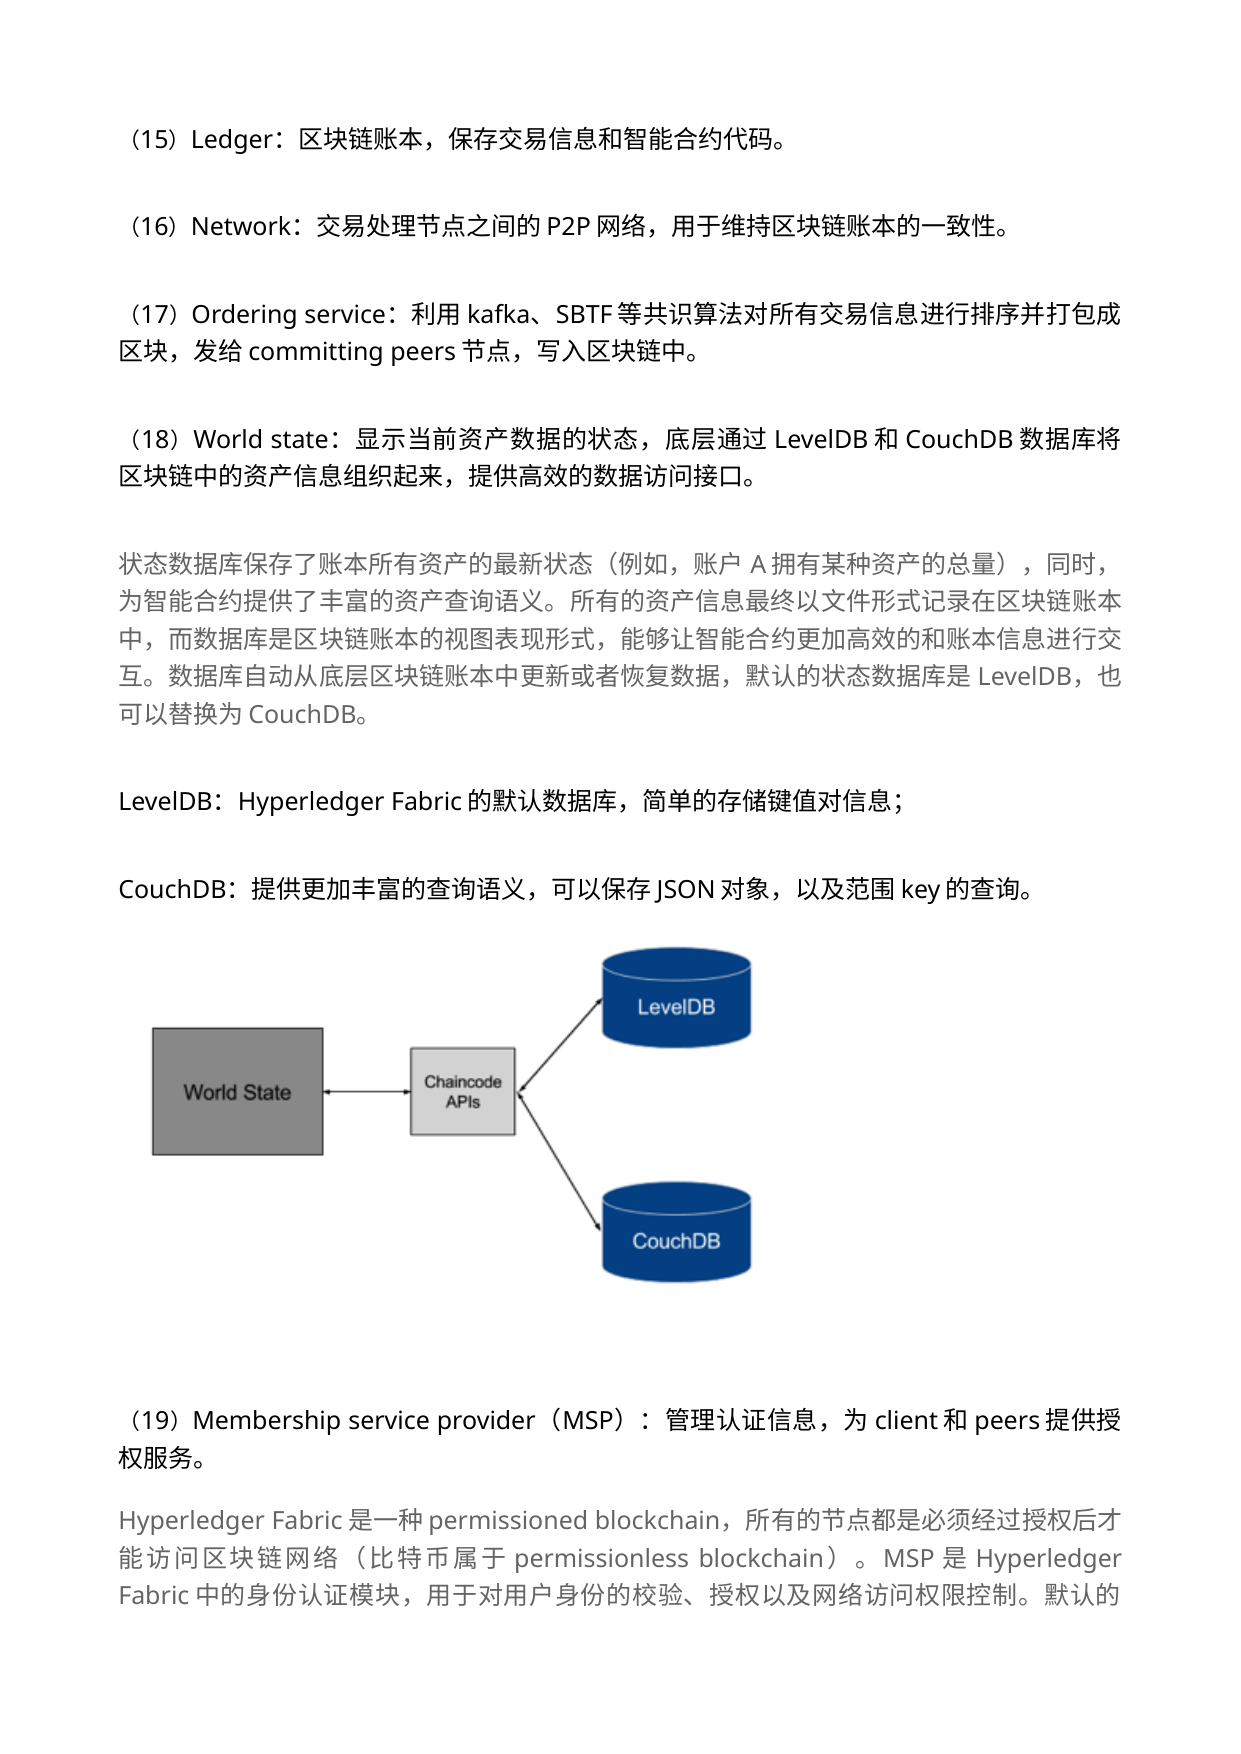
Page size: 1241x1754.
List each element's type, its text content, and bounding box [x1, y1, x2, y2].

text （15）Ledger：区块链账本，保存交易信息和智能合约代码。 [118, 118, 1122, 156]
text （19）Membership service provider（MSP）：管理认证信息，为client和peers提供授权服务。 [118, 1399, 1122, 1474]
text （16）Network：交易处理节点之间的P2P网络，用于维持区块链账本的一致性。 [118, 206, 1122, 243]
text 状态数据库保存了账本所有资产的最新状态（例如，账户A拥有某种资产的总量），同时，为智能合约提供了丰富的资产查询语义。所有的资产信息最终以文件形式记录在区块链账本中，而数据库是区块链账本的视图表现形式，能够让智能合约更加高效的和账本信息进行交互。数据库自动从底层区块链账本中更新或者恢复数据，默认的状态数据库是LevelDB，也可以替换为CouchDB。 [118, 543, 1122, 731]
text Hyperledger Fabric是一种permissioned blockchain，所有的节点都是必须经过授权后才能访问区块链网络（比特币属于permissionless blockchain）。MSP是Hyperledger Fabric中的身份认证模块，用于对用户身份的校验、授权以及网络访问权限控制。默认的 [118, 1499, 1122, 1612]
text （17）Ordering service：利用kafka、SBTF等共识算法对所有交易信息进行排序并打包成区块，发给committing peers节点，写入区块链中。 [118, 293, 1122, 368]
text LevelDB：Hyperledger Fabric的默认数据库，简单的存储键值对信息； [118, 781, 1122, 818]
text CouchDB：提供更加丰富的查询语义，可以保存JSON对象，以及范围key的查询。 [118, 868, 1122, 906]
text （18）World state：显示当前资产数据的状态，底层通过LevelDB和CouchDB数据库将区块链中的资产信息组织起来，提供高效的数据访问接口。 [118, 418, 1122, 493]
picture [118, 930, 770, 1287]
